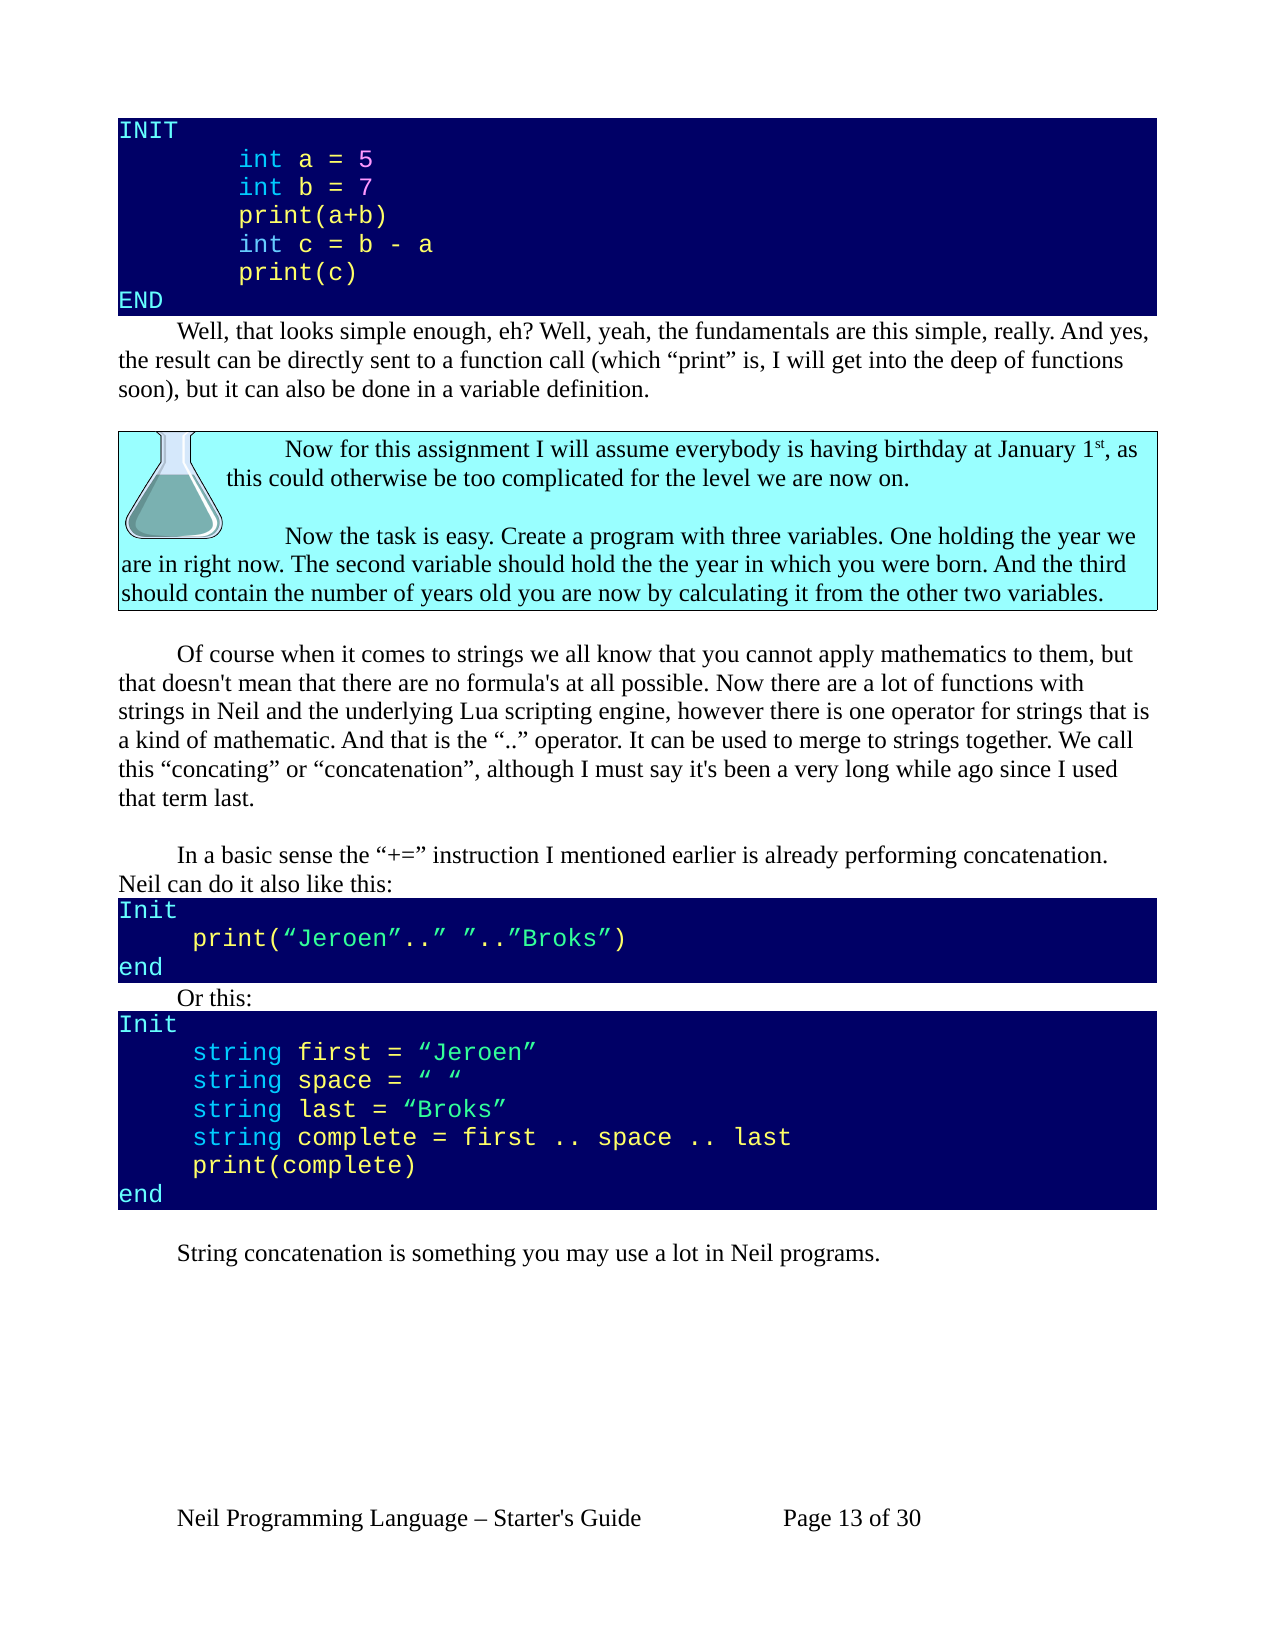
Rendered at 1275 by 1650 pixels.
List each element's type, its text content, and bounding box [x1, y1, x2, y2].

text Or this: [118, 983, 1157, 1011]
text print(complete) [118, 1153, 1157, 1181]
text print(c) [118, 260, 1157, 288]
text String concatenation is something you may use a lot in Neil programs. [118, 1238, 1157, 1267]
text Init [118, 1011, 1157, 1040]
text string first = “Jeroen” [118, 1040, 1157, 1068]
text In a basic sense the “+=” instruction I mentioned earlier is already performing concatenation. Neil can do it also like this: [118, 840, 1157, 898]
text string last = “Broks” [118, 1096, 1157, 1125]
text print(a+b) [118, 203, 1157, 231]
text int b = 7 [118, 175, 1157, 203]
text Now for this assignment I will assume everybody is having birthday at January 1st, as this could otherwise be too complicated for the level we are now on. [223, 432, 1157, 489]
text print(“Jeroen”..” ”..”Broks”) [118, 926, 1157, 954]
text INIT [118, 118, 1157, 146]
text string space = “ “ [118, 1068, 1157, 1096]
picture [125, 431, 223, 539]
text Now the task is easy. Create a program with three variables. One holding the year we are in right now. The second variable should hold the the year in which you were born. And the third should contain the number of years old you are now by calculating it from the other two variables. [119, 518, 1157, 610]
text Of course when it comes to strings we all know that you cannot apply mathematics to them, but that doesn't mean that there are no formula's at all possible. Now there are a lot of functions with strings in Neil and the underlying Lua scripting engine, however there is one operator for strings that is a kind of mathematic. And that is the “..” operator. It can be used to merge to strings together. We call this “concating” or “concatenation”, although I must say it's been a very long while ago since I used that term last. [118, 639, 1157, 811]
text string complete = first .. space .. last [118, 1125, 1157, 1153]
text int c = b - a [118, 231, 1157, 260]
text Init [118, 898, 1157, 926]
text end [118, 1181, 1157, 1210]
text end [118, 954, 1157, 983]
text END [118, 288, 1157, 316]
text Well, that looks simple enough, eh? Well, yeah, the fundamentals are this simple, really. And yes, the result can be directly sent to a function call (which “print” is, I will get into the deep of functions soon), but it can also be done in a variable definition. [118, 316, 1157, 403]
text int a = 5 [118, 146, 1157, 175]
